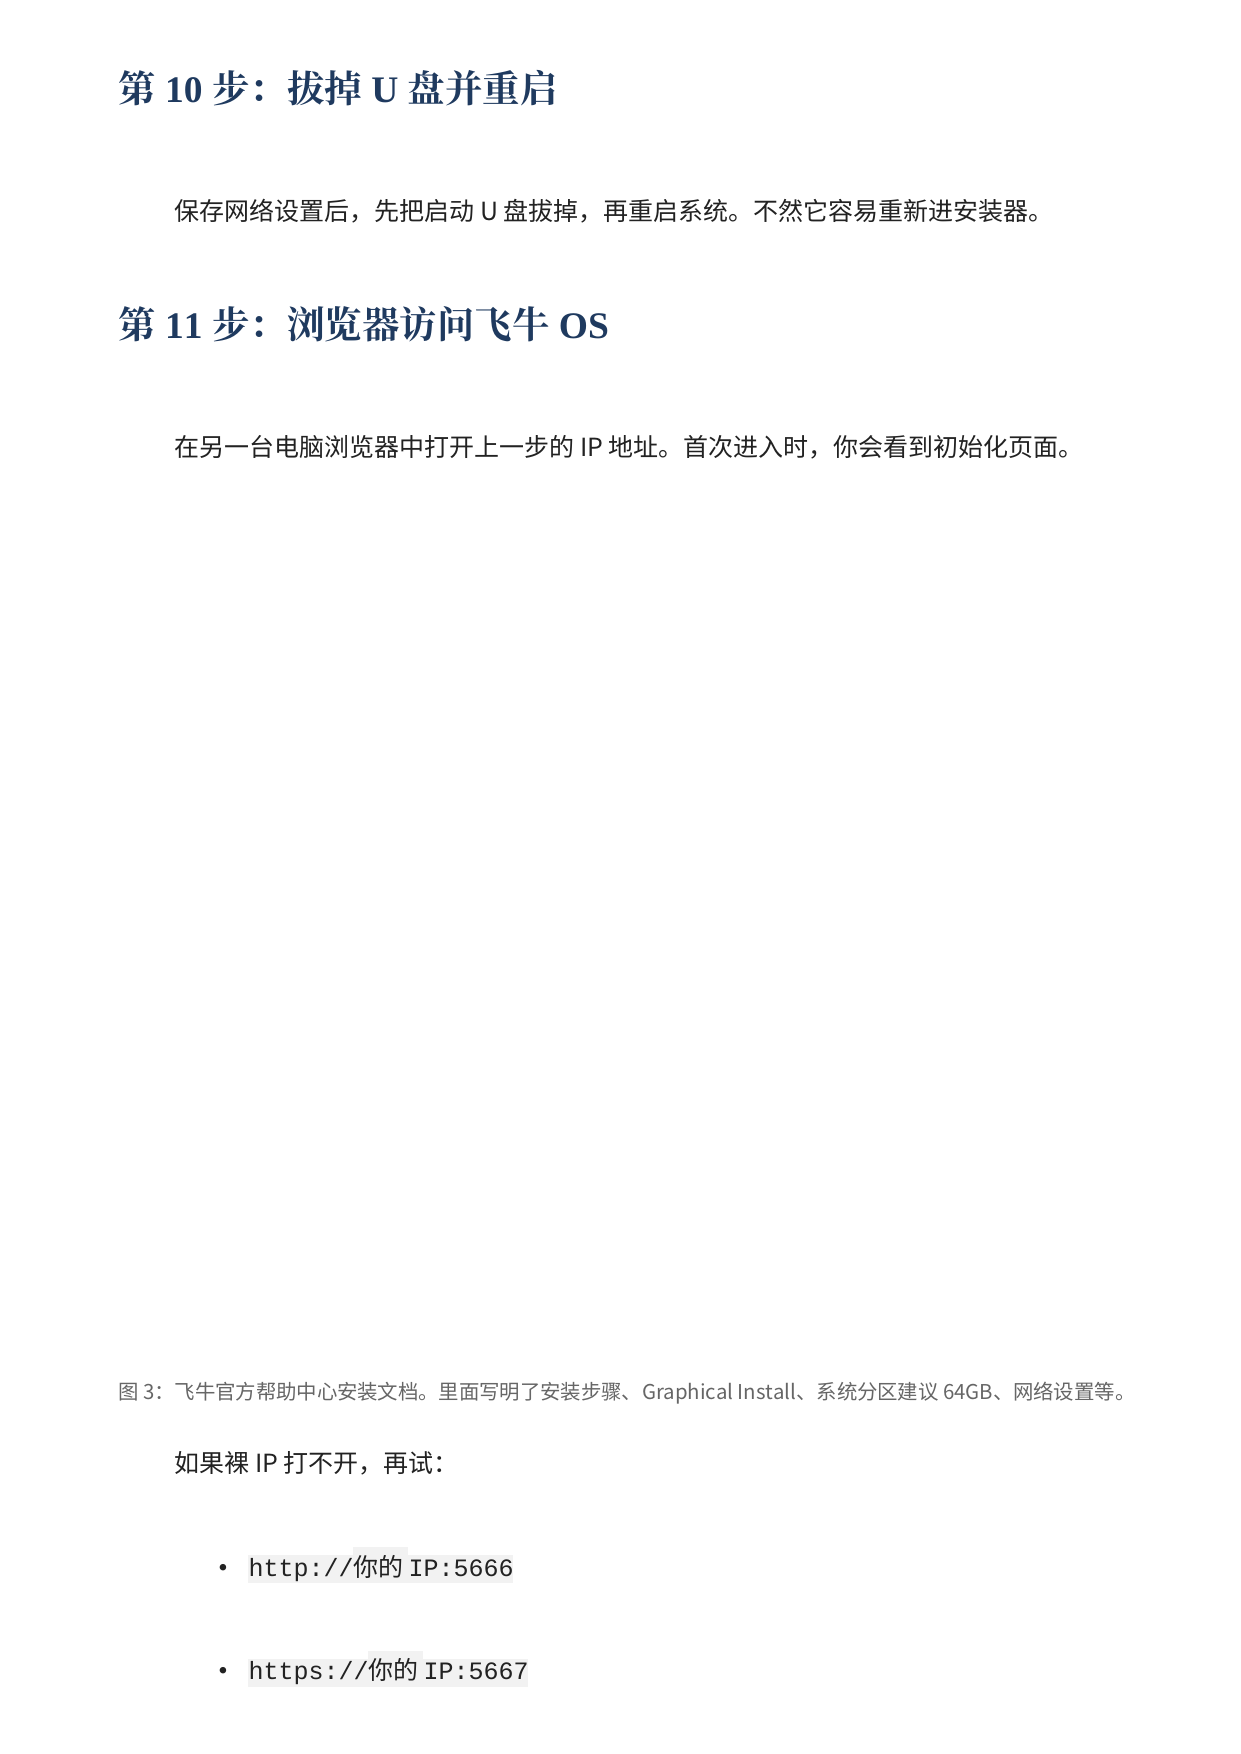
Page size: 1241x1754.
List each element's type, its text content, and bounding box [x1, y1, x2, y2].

list https://你的IP:5667 [423, 1651, 1125, 1687]
subtitle 第 11 步：浏览器访问飞牛 OS [118, 295, 1181, 349]
text 如果裸 IP 打不开，再试： [174, 1443, 1125, 1480]
list https://你的IP:5667 [219, 1651, 368, 1687]
text 图 3：飞牛官方帮助中心安装文档。里面写明了安装步骤、Graphical Install、系统分区建议 64GB、网络设置等。 [118, 1376, 1181, 1406]
text 在另一台电脑浏览器中打开上一步的 IP 地址。首次进入时，你会看到初始化页面。 [174, 428, 1125, 464]
subtitle 第 10 步：拔掉 U 盘并重启 [118, 59, 1181, 113]
list http://你的IP:5666 [408, 1547, 1125, 1583]
list http://你的IP:5666 [219, 1547, 353, 1583]
text 保存网络设置后，先把启动 U 盘拔掉，再重启系统。不然它容易重新进安装器。 [174, 192, 1125, 228]
